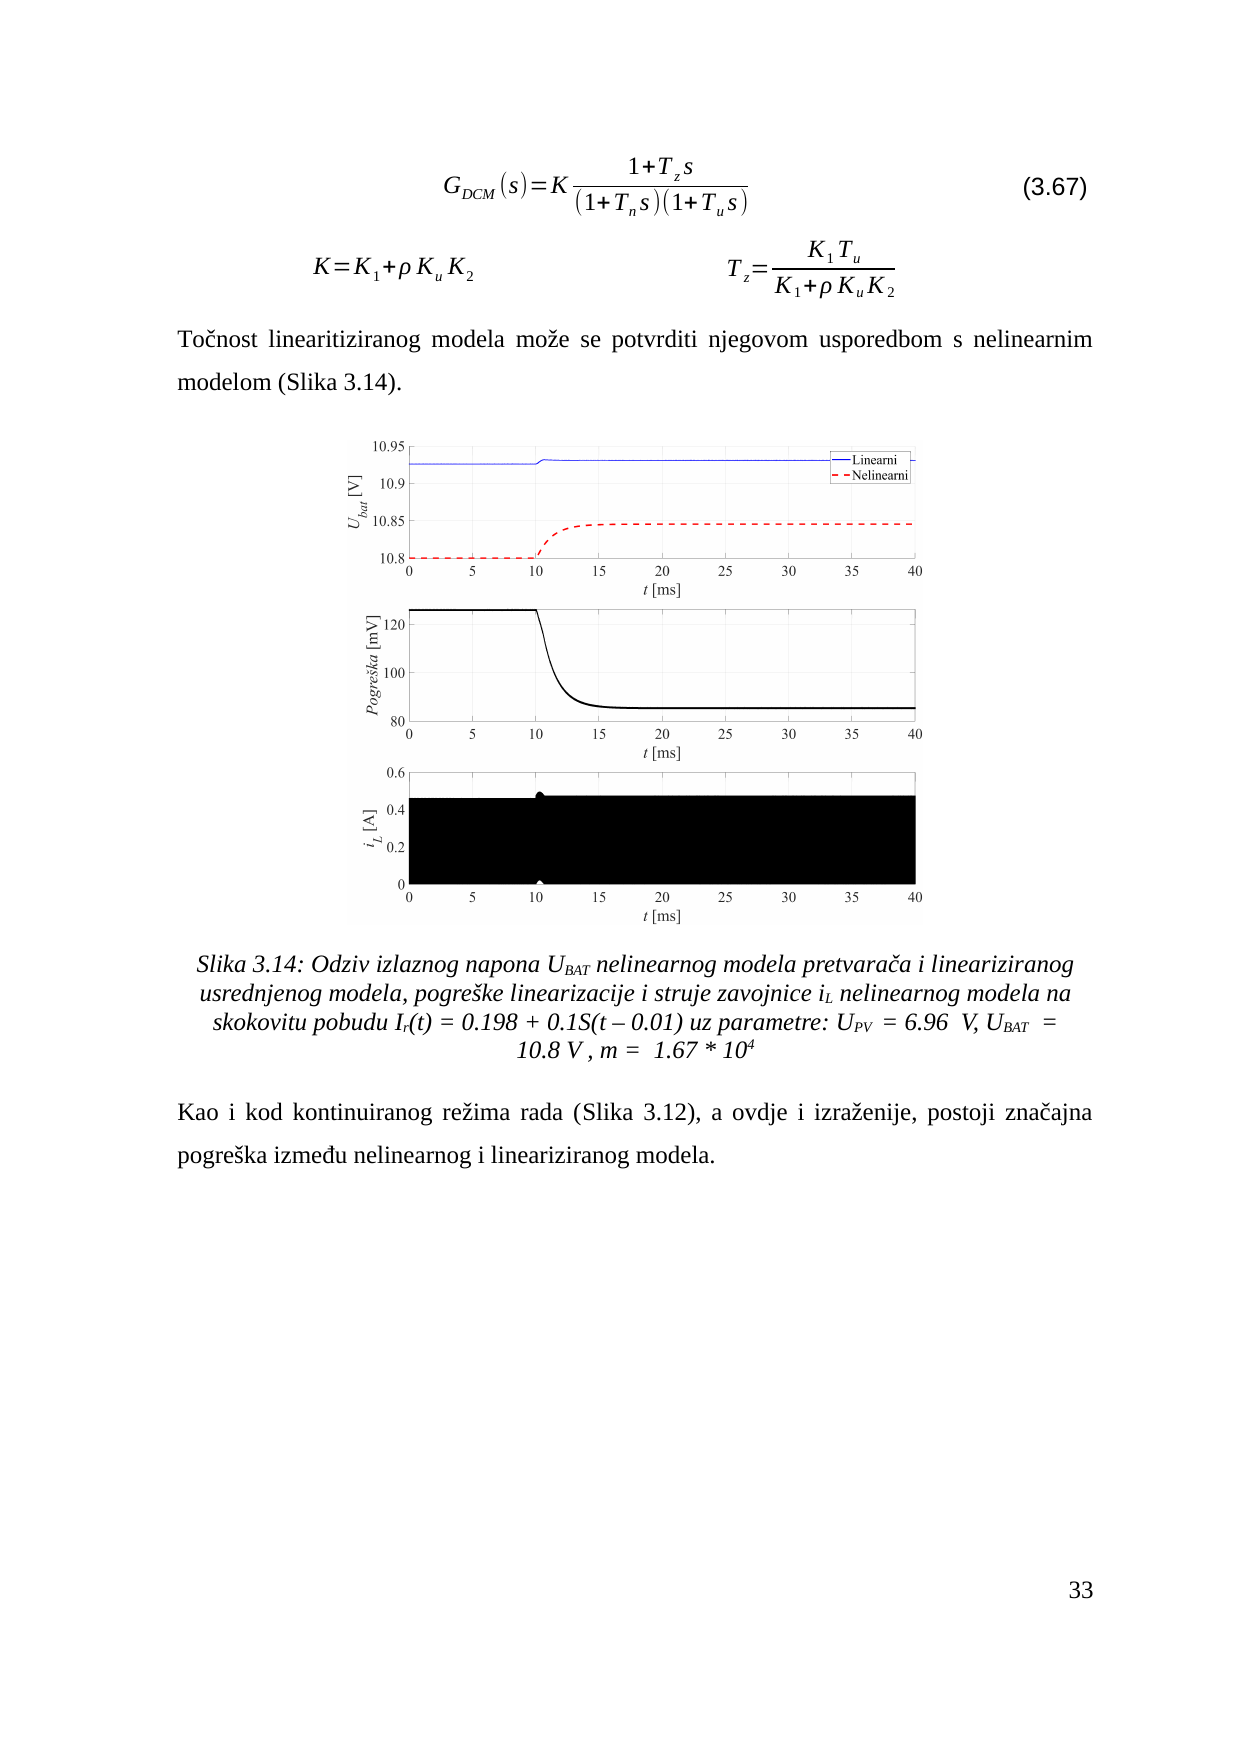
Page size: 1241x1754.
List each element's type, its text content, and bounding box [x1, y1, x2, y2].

table_header [177, 147, 1015, 230]
picture [347, 440, 923, 925]
text Kao i kod kontinuiranog režima rada (Slika 3.12), a ovdje i izraženije, postoji značajna pogreška između nelinearnog i lineariziranog modela. [177, 1097, 1093, 1168]
table_cell [177, 230, 608, 312]
table_cell [608, 230, 1015, 312]
text Točnost linearitiziranog modela može se potvrditi njegovom usporedbom s nelinearnim modelom (Slika 3.14). [177, 324, 1093, 396]
text Slika 3.14: Odziv izlaznog napona UBAT nelinearnog modela pretvarača i lineariziranog usrednjenog modela, pogreške linearizacije i struje zavojnice iL nelinearnog modela na skokovitu pobudu Ir(t) = 0.198 + 0.1S(t – 0.01) uz parametre: UPV = 6.96 V, UBAT = 10.8 V , m = 1.67 * 104 [195, 949, 1075, 1064]
table_cell [1015, 230, 1093, 312]
table_header (3.67) [1015, 147, 1093, 230]
